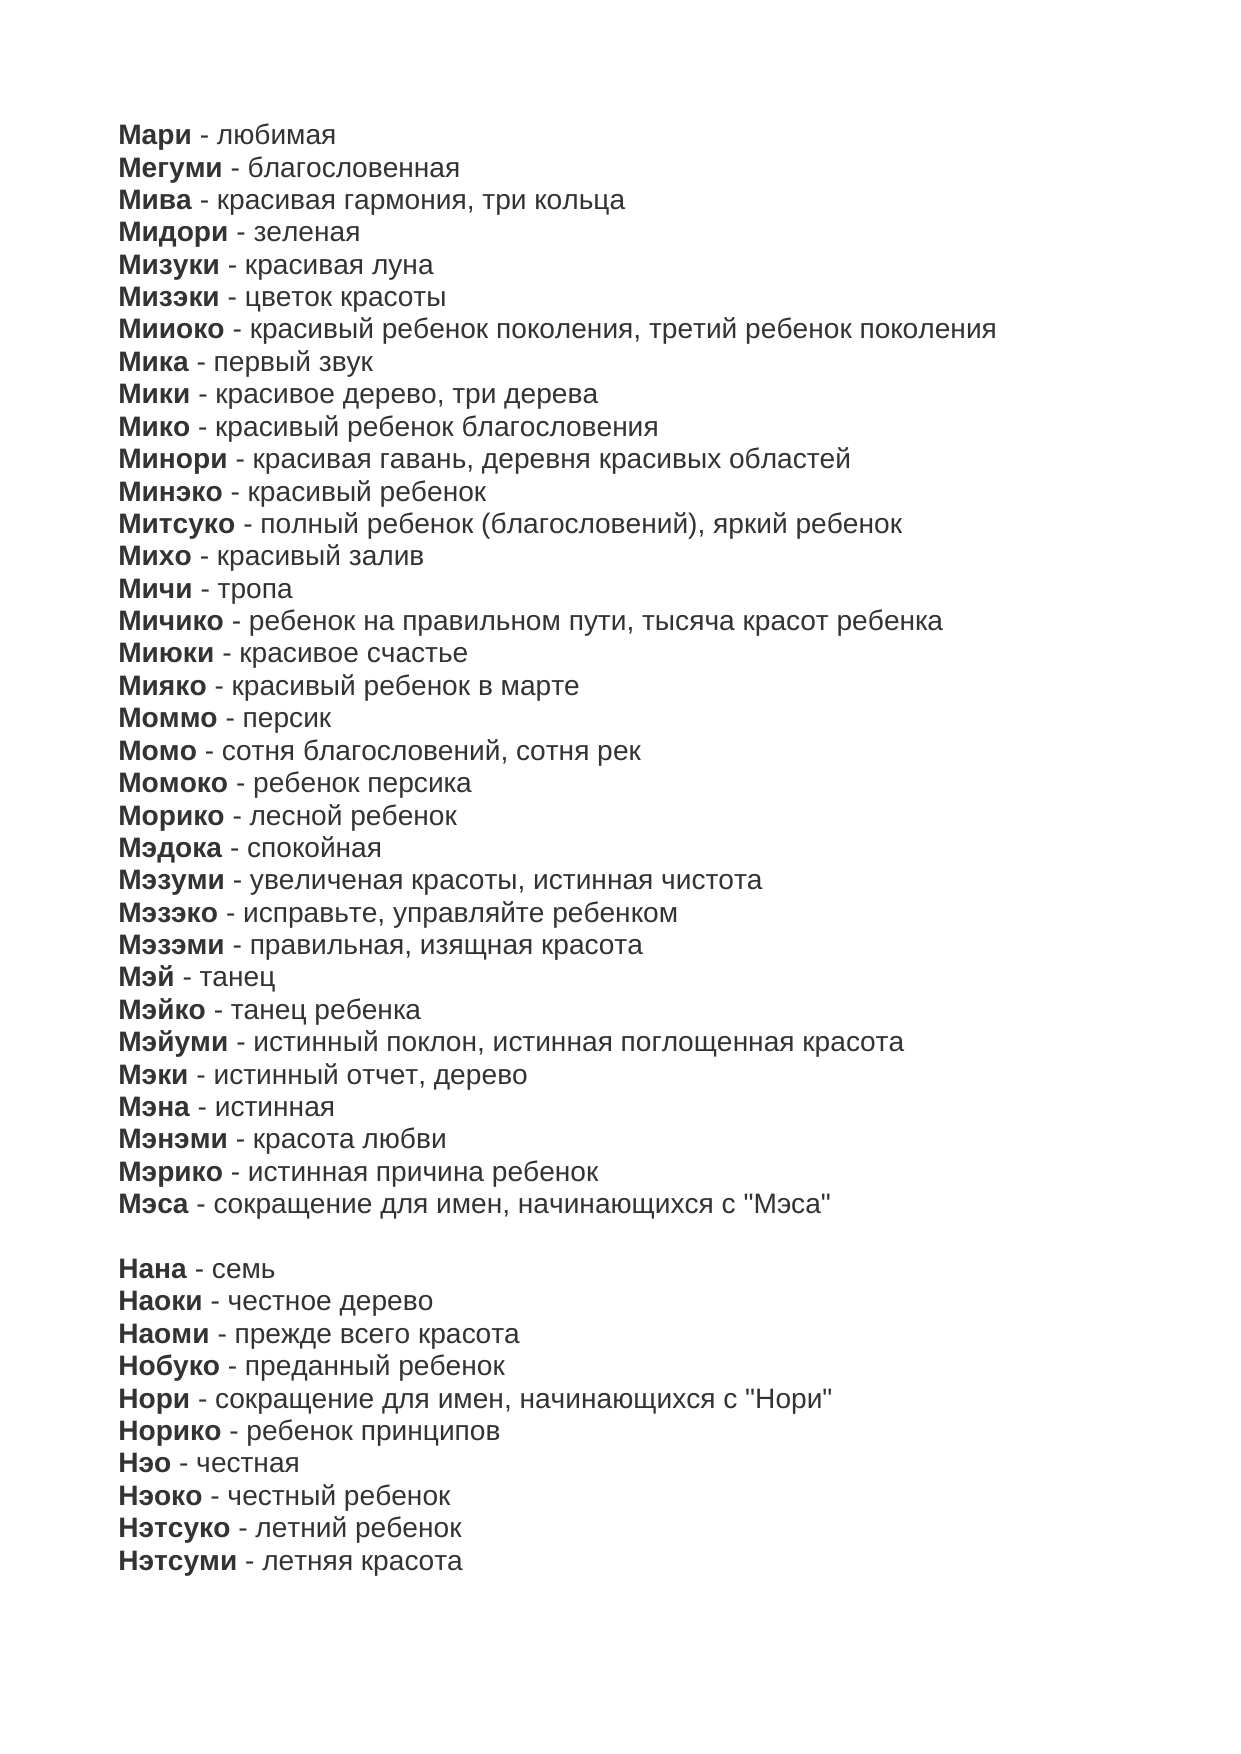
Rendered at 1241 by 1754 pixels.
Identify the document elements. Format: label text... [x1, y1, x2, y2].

text Мари - любимая Мегуми - благословенная Мива - красивая гармония, три кольца Мидори - зеленая Мизуки - красивая луна Мизэки - цветок красоты Мииоко - красивый ребенок поколения, третий ребенок поколения Мика - первый звук Мики - красивое дерево, три дерева Мико - красивый ребенок благословения Минори - красивая гавань, деревня красивых областей Минэко - красивый ребенок Митсуко - полный ребенок (благословений), яркий ребенок Михо - красивый залив Мичи - тропа Мичико - ребенок на правильном пути, тысяча красот ребенка Миюки - красивое счастье Мияко - красивый ребенок в марте Моммо - персик Момо - сотня благословений, сотня рек Момоко - ребенок персика Морико - лесной ребенок Мэдока - спокойная Мэзуми - увеличеная красоты, истинная чистота Мэзэко - исправьте, управляйте ребенком Мэзэми - правильная, изящная красота Мэй - танец Мэйко - танец ребенка Мэйуми - истинный поклон, истинная поглощенная красота Мэки - истинный отчет, дерево Мэна - истинная Мэнэми - красота любви Мэрико - истинная причина ребенок Мэса - сокращение для имен, начинающихся с "Мэса" Нана - семь Наоки - честное дерево Наоми - прежде всего красота Нобуко - преданный ребенок Нори - сокращение для имен, начинающихся с "Нори" Норико - ребенок принципов Нэо - честная Нэоко - честный ребенок Нэтсуко - летний ребенок Нэтсуми - летняя красота [118, 118, 1122, 1608]
